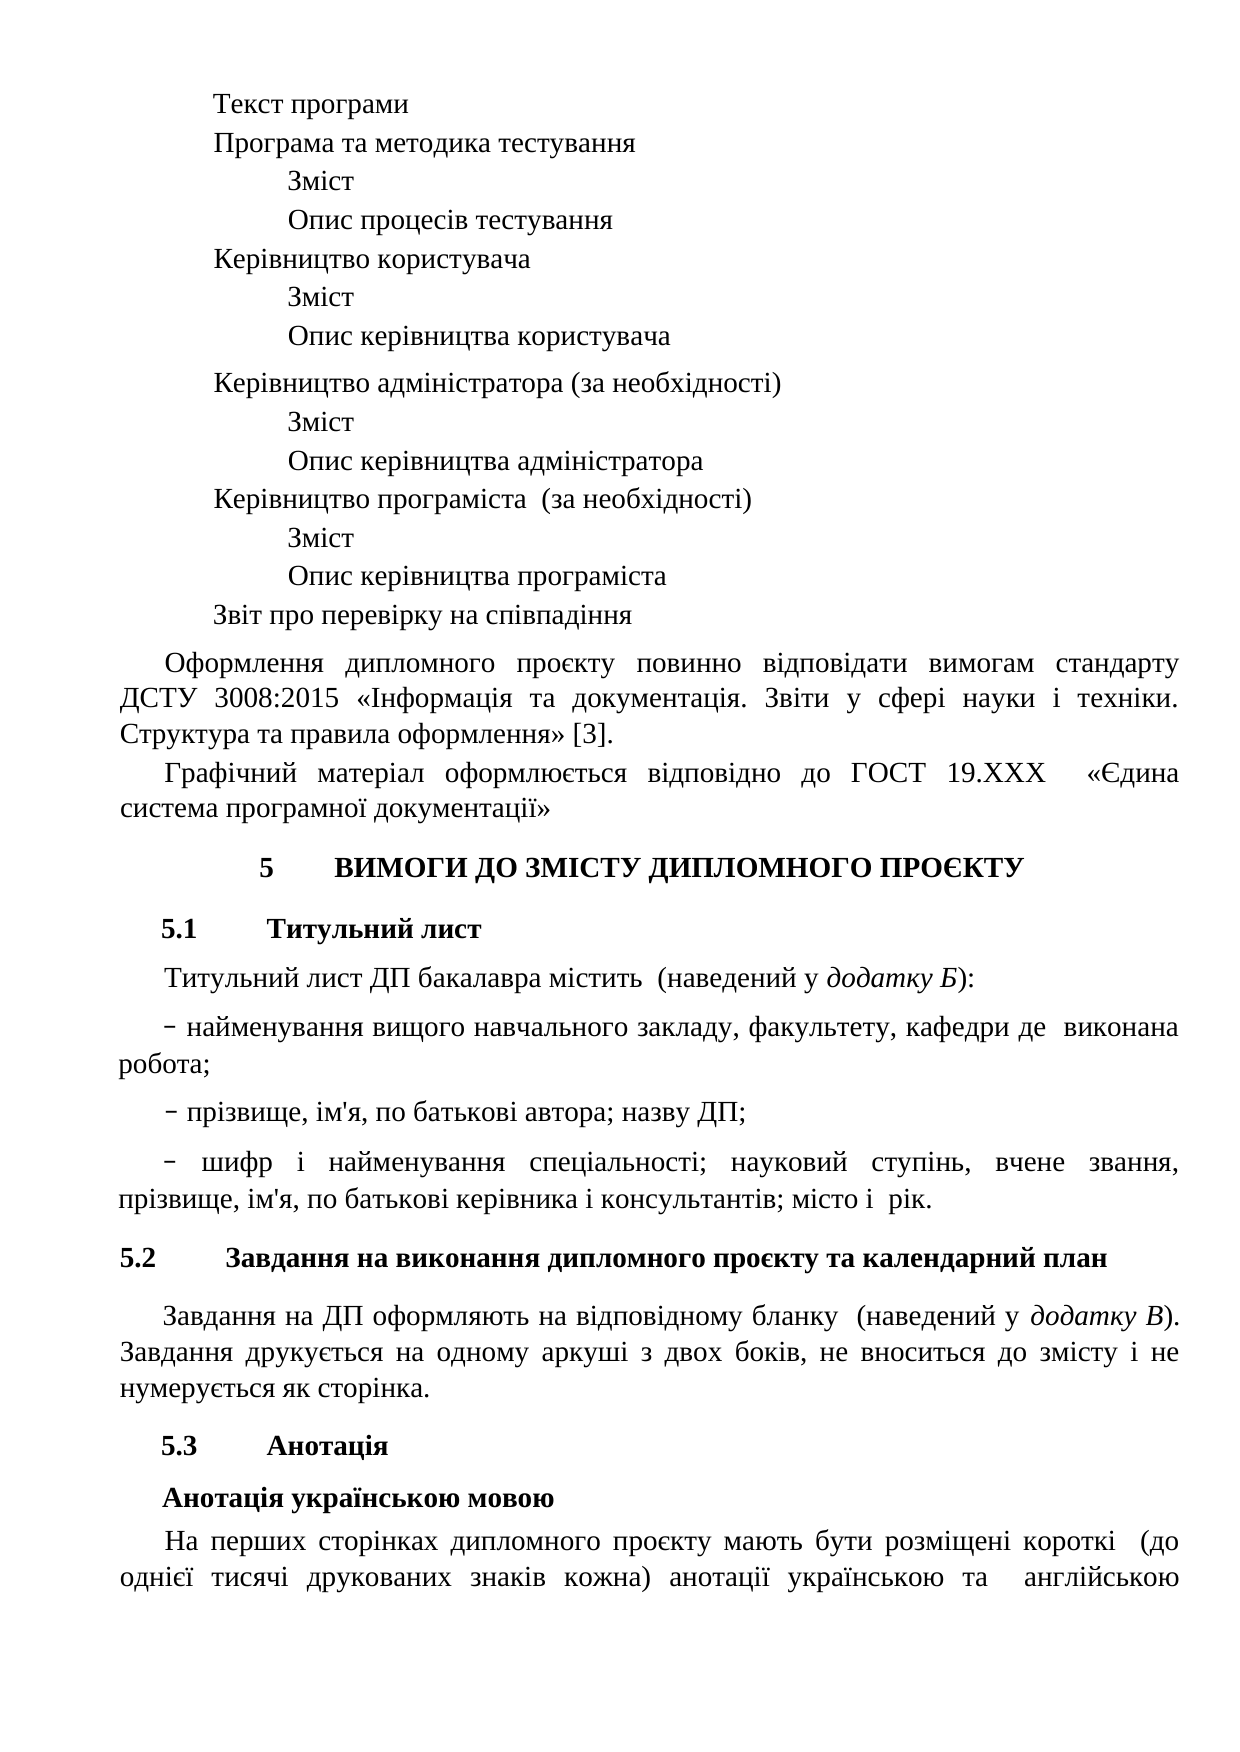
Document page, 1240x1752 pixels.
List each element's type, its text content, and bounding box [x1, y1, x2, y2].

text Графічний матеріал оформлюється відповідно до ГОСТ 19.ХХХ «Єдина система програмної документації» [120, 755, 1180, 824]
text − шифр і найменування спеціальності; науковий ступінь, вчене звання, прізвище, ім'я, по батькові керівника і консультантів; місто і рік. [118, 1143, 1180, 1214]
text Зміст [287, 279, 1180, 313]
text − прізвище, ім'я, по батькові автора; назву ДП; [164, 1093, 1180, 1129]
subtitle Анотація [161, 1428, 1183, 1461]
text Опис керівництва користувача [288, 318, 1180, 352]
text − найменування вищого навчального закладу, факультету, кафедри де виконана робота; [118, 1008, 1180, 1079]
text Опис процесів тестування [288, 202, 1180, 236]
text Анотація українською мовою [162, 1480, 1183, 1514]
text Текст програми [213, 86, 1180, 120]
text Програма та методика тестування [213, 125, 1180, 158]
subtitle Завдання на виконання дипломного проєкту та календарний план [119, 1240, 1180, 1274]
text Звіт про перевірку на співпадіння [213, 597, 1180, 631]
text На перших сторінках дипломного проєкту мають бути розміщені короткі (до однієї тисячі друкованих знаків кожна) анотації українською та англійською [119, 1523, 1180, 1593]
text Керівництво користувача [213, 241, 1180, 274]
subtitle ВИМОГИ ДО ЗМІСТУ ДИПЛОМНОГО ПРОЄКТУ [121, 851, 1178, 884]
text Зміст [287, 520, 1180, 553]
text Зміст [287, 404, 1180, 437]
text Керівництво адміністратора (за необхідності) [213, 366, 1180, 399]
text Оформлення дипломного проєкту повинно відповідати вимогам стандарту ДСТУ 3008:2015 «Інформація та документація. Звіти у сфері науки і техніки. Структура та правила оформлення» [3]. [119, 645, 1180, 750]
subtitle Титульний лист [161, 911, 1183, 944]
text Завдання на ДП оформляють на відповідному бланку (наведений у додатку В). Завдання друкується на одному аркуші з двох боків, не вноситься до змісту і не нумерується як сторінка. [119, 1298, 1180, 1403]
text Зміст [287, 163, 1180, 197]
text Опис керівництва програміста [288, 558, 1180, 592]
text Опис керівництва адміністратора [288, 443, 1180, 476]
text Титульний лист ДП бакалавра містить (наведений у додатку Б): [164, 960, 1180, 994]
text Керівництво програміста (за необхідності) [213, 481, 1180, 515]
